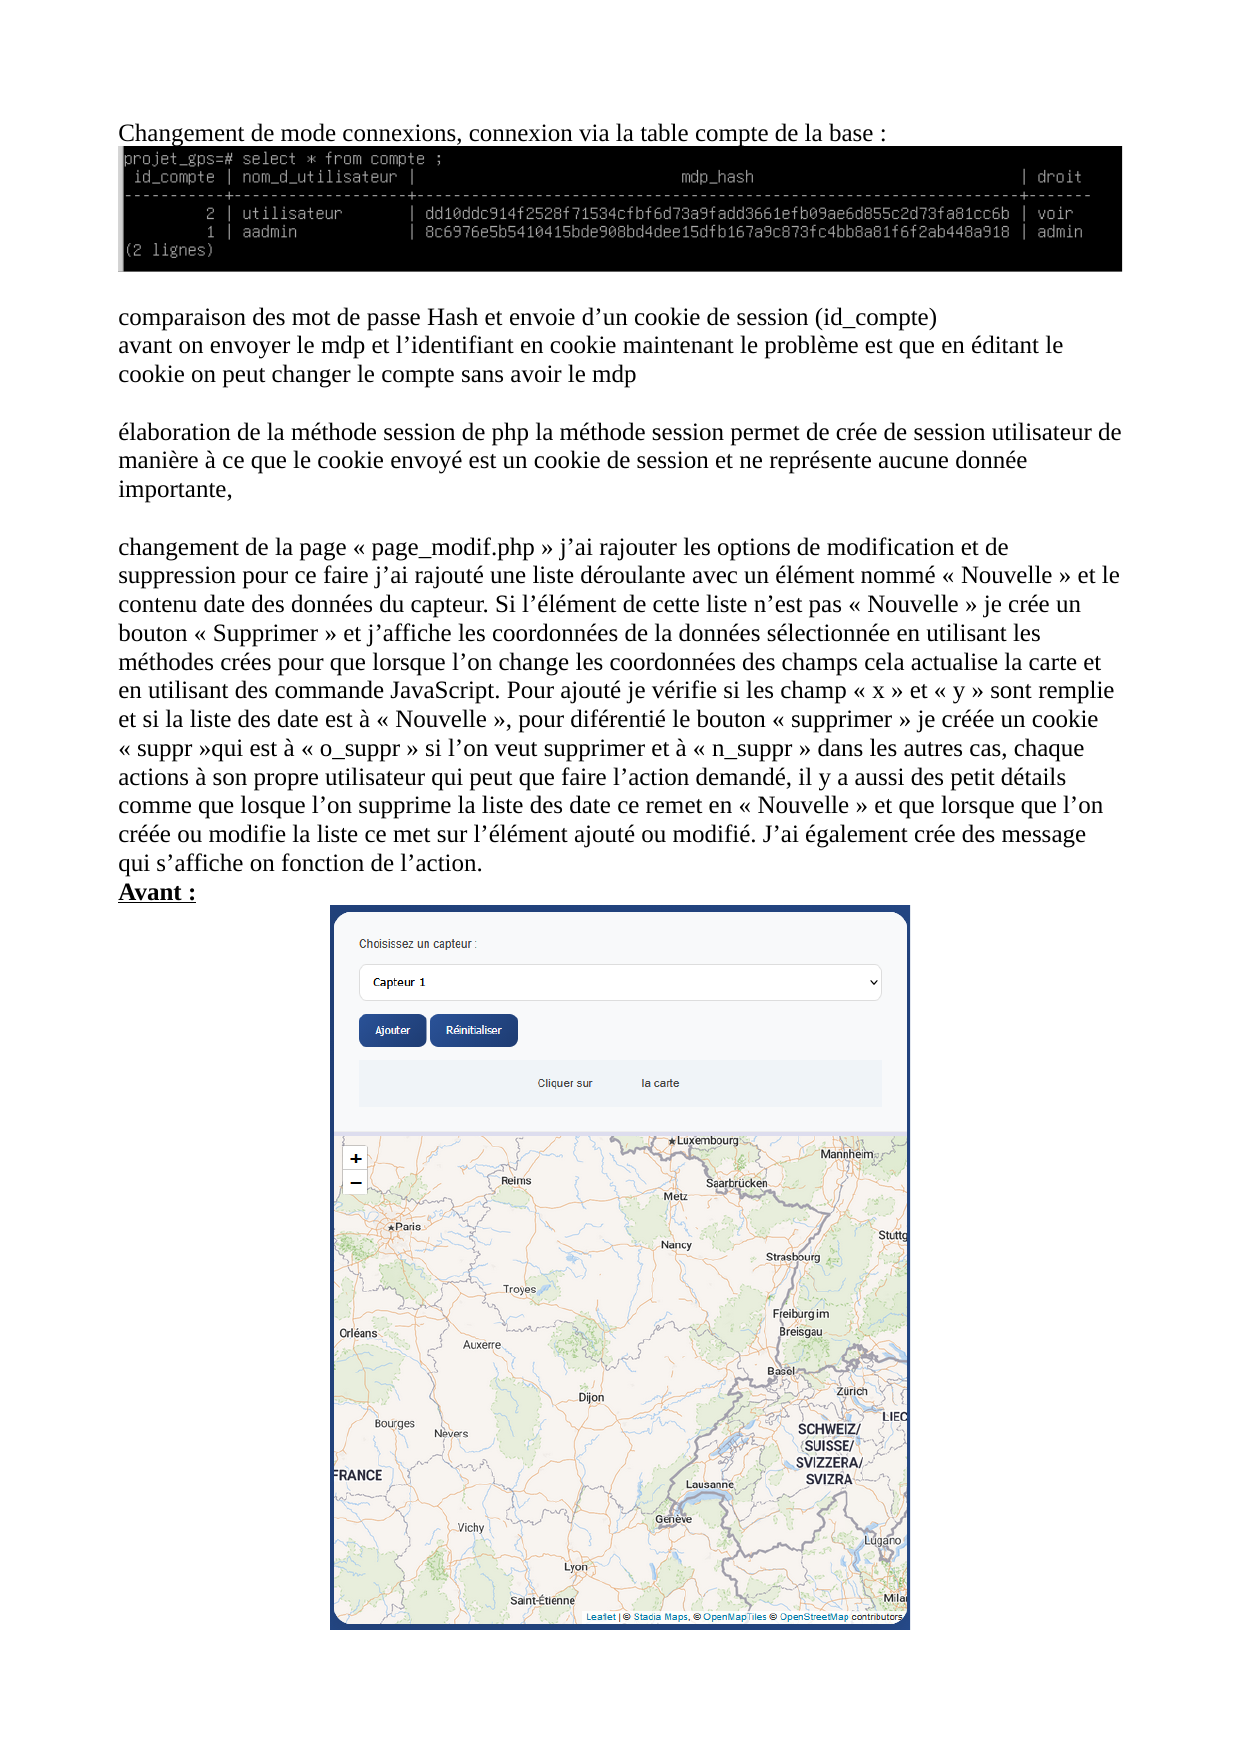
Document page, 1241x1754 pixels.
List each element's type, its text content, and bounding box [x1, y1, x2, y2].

text avant on envoyer le mdp et l’identifiant en cookie maintenant le problème est que en éditant le cookie on peut changer le compte sans avoir le mdp [118, 331, 1122, 388]
picture [330, 905, 911, 1630]
text Changement de mode connexions, connexion via la table compte de la base : [118, 118, 1122, 146]
picture [118, 146, 1123, 273]
text Avant : [118, 877, 1122, 906]
text changement de la page « page_modif.php » j’ai rajouter les options de modification et de suppression pour ce faire j’ai rajouté une liste déroulante avec un élément nommé « Nouvelle » et le contenu date des données du capteur. Si l’élément de cette liste n’est pas « Nouvelle » je crée un bouton « Supprimer » et j’affiche les coordonnées de la données sélectionnée en utilisant les méthodes crées pour que lorsque l’on change les coordonnées des champs cela actualise la carte et en utilisant des commande JavaScript. Pour ajouté je vérifie si les champ « x » et « y » sont remplie et si la liste des date est à « Nouvelle », pour diférentié le bouton « supprimer » je créée un cookie « suppr »qui est à « o_suppr » si l’on veut supprimer et à « n_suppr » dans les autres cas, chaque actions à son propre utilisateur qui peut que faire l’action demandé, il y a aussi des petit détails comme que losque l’on supprime la liste des date ce remet en « Nouvelle » et que lorsque que l’on créée ou modifie la liste ce met sur l’élément ajouté ou modifié. J’ai également crée des message qui s’affiche on fonction de l’action. [118, 532, 1122, 877]
text comparaison des mot de passe Hash et envoie d’un cookie de session (id_compte) [118, 302, 1122, 331]
text élaboration de la méthode session de php la méthode session permet de crée de session utilisateur de manière à ce que le cookie envoyé est un cookie de session et ne représente aucune donnée importante, [118, 417, 1122, 503]
